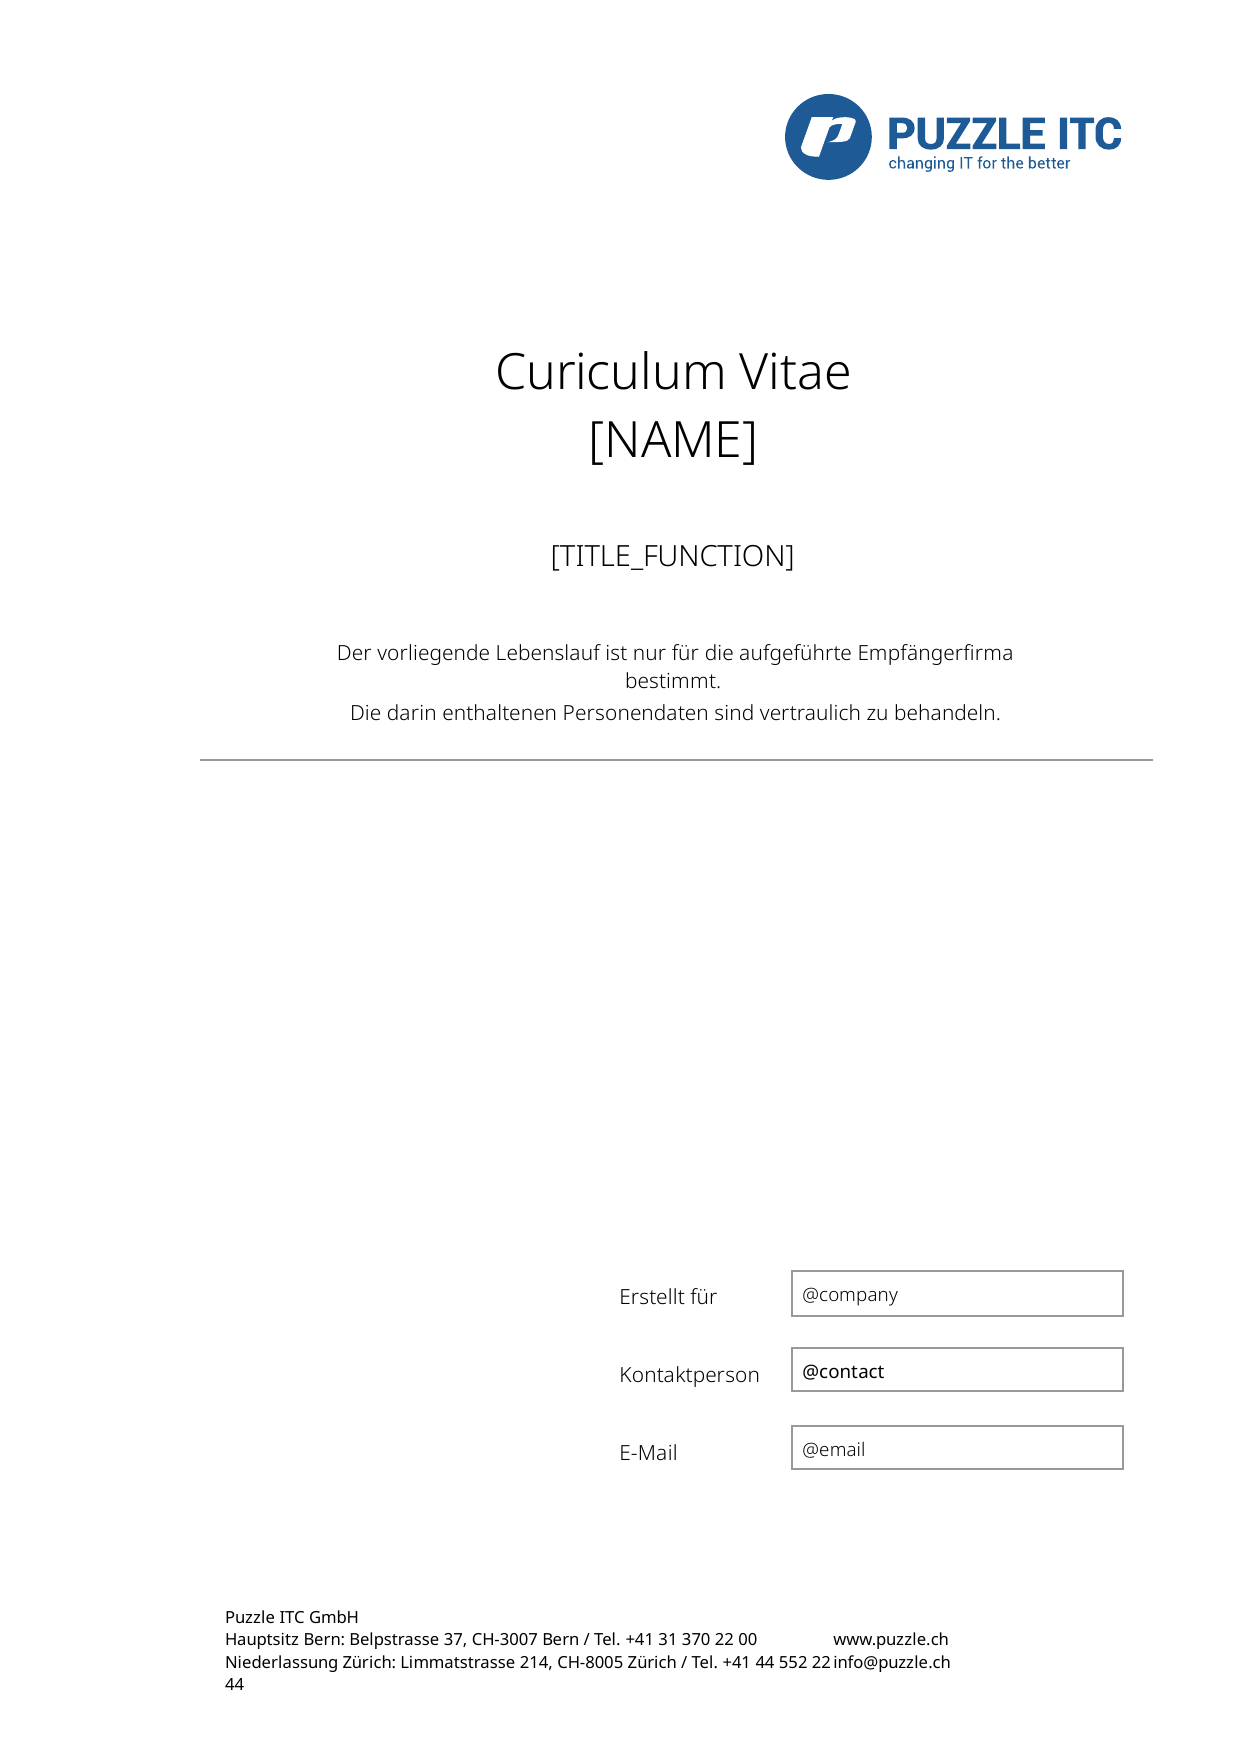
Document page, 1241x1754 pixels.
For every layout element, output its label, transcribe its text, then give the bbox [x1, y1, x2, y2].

table_header [786, 1420, 1126, 1466]
text Die darin enthaltenen Personendaten sind vertraulich zu behandeln. [299, 698, 1052, 726]
table_header [786, 1342, 1126, 1388]
table_header Erstellt für [619, 1264, 786, 1311]
table_header [786, 1264, 1126, 1311]
table_header E-Mail [619, 1420, 786, 1466]
table_header [793, 1427, 1122, 1468]
text [TITLE_FUNCTION] [219, 535, 1126, 575]
text Der vorliegende Lebenslauf ist nur für die aufgeführte Empfängerfirma bestimmt. [299, 638, 1052, 695]
table_header [793, 1272, 1122, 1315]
text Curiculum Vitae [NAME] [218, 336, 1127, 472]
table_header Kontaktperson [619, 1342, 786, 1388]
table_header [793, 1349, 1122, 1390]
